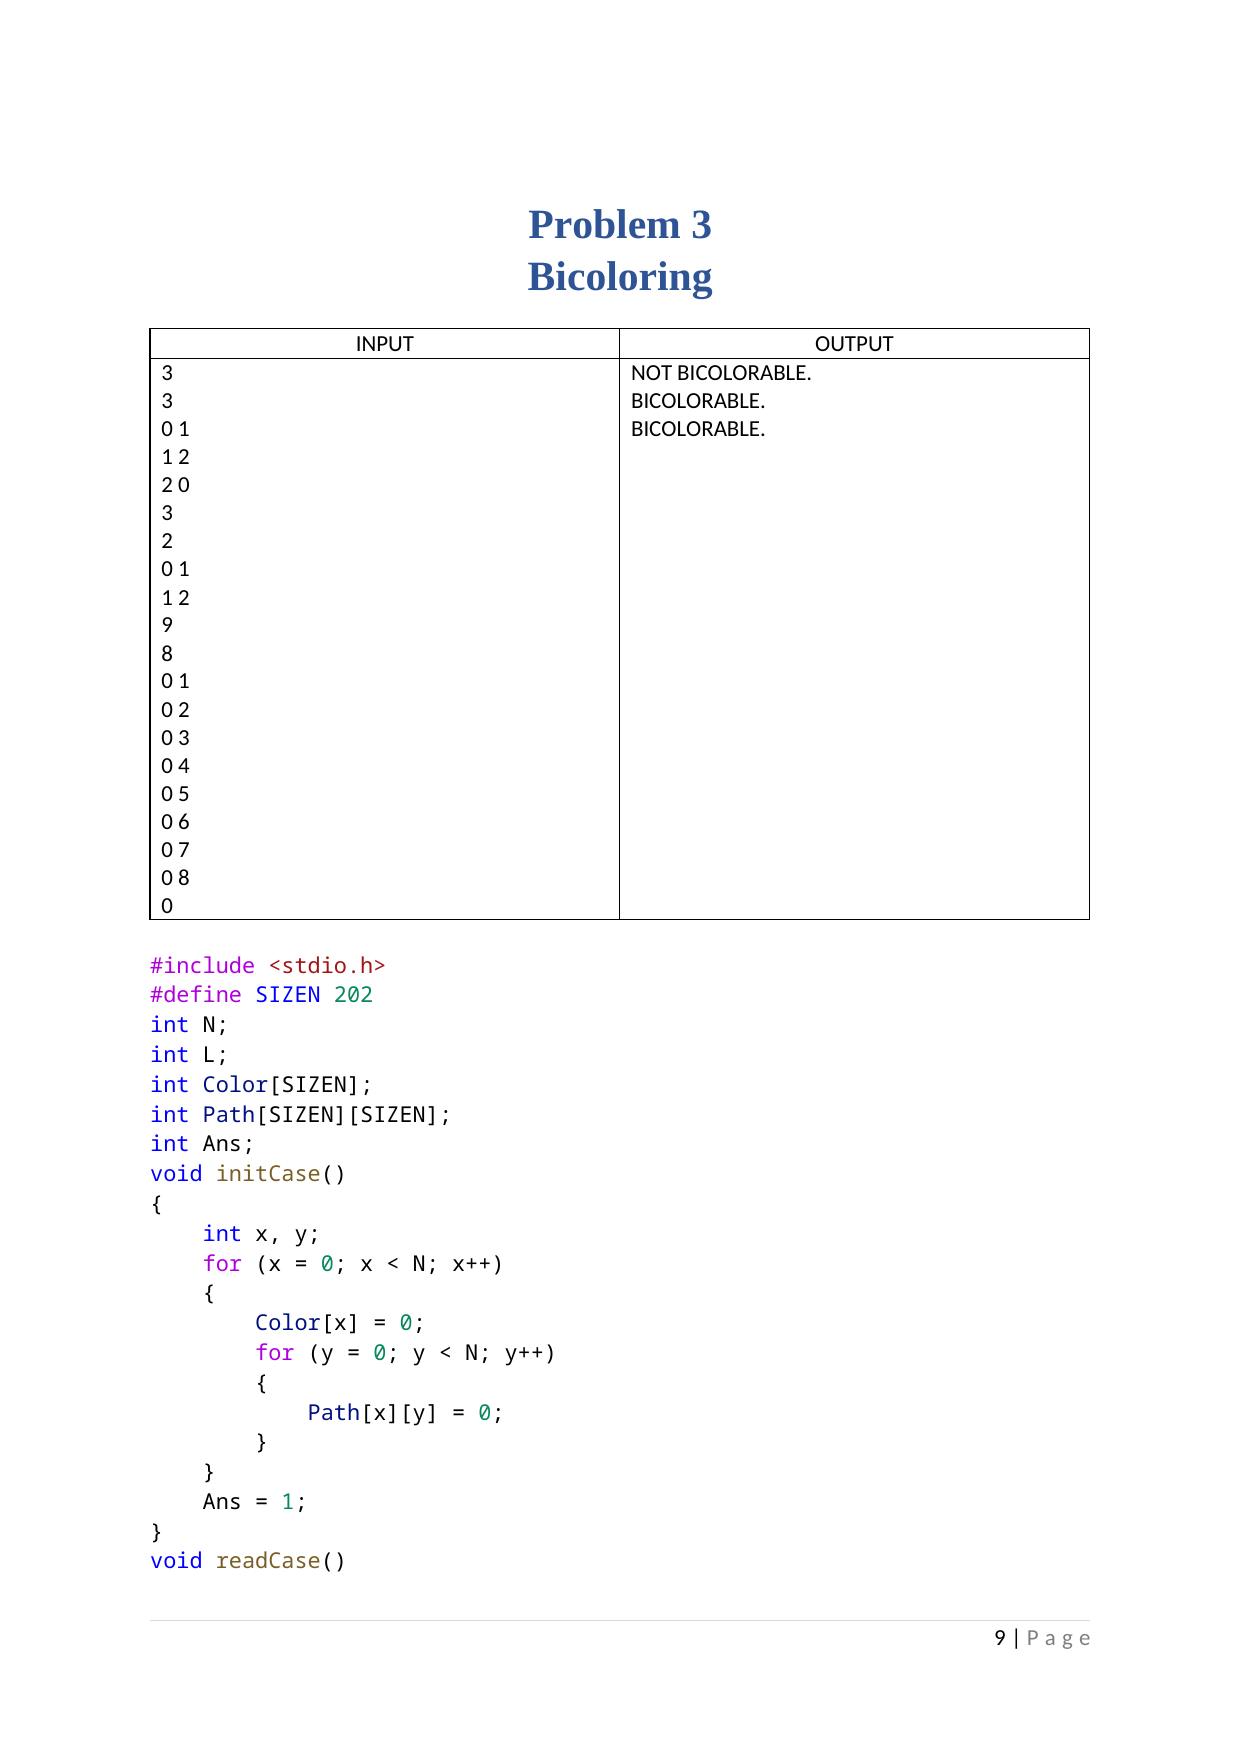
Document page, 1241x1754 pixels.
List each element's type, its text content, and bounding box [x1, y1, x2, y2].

text for (x = 0; x < N; x++) [150, 1248, 1090, 1277]
text } [150, 1456, 1090, 1486]
text int Path[SIZEN][SIZEN]; [150, 1099, 1090, 1128]
text int Ans; [150, 1128, 1090, 1158]
table_cell NOT BICOLORABLE. BICOLORABLE. BICOLORABLE. [620, 359, 1089, 919]
text { [150, 1367, 1090, 1397]
text int x, y; [150, 1218, 1090, 1248]
table_header OUTPUT [620, 329, 1089, 357]
text int N; [150, 1009, 1090, 1039]
text #include <stdio.h> [150, 950, 1090, 979]
subtitle Bicoloring [150, 200, 1090, 299]
text int Color[SIZEN]; [150, 1069, 1090, 1099]
table_cell 3 3 0 1 1 2 2 0 3 2 0 1 1 2 9 8 0 1 0 2 0 3 0 4 0 5 0 6 0 7 0 8 0 [151, 359, 619, 919]
text { [150, 1188, 1090, 1218]
text Path[x][y] = 0; [150, 1397, 1090, 1426]
text int L; [150, 1039, 1090, 1069]
text void initCase() [150, 1158, 1090, 1188]
text void readCase() [150, 1546, 1090, 1575]
text } [150, 1516, 1090, 1546]
text } [150, 1426, 1090, 1456]
table_header INPUT [151, 329, 619, 357]
text Color[x] = 0; [150, 1307, 1090, 1337]
text { [150, 1277, 1090, 1307]
text Ans = 1; [150, 1486, 1090, 1516]
text #define SIZEN 202 [150, 979, 1090, 1009]
text for (y = 0; y < N; y++) [150, 1337, 1090, 1367]
